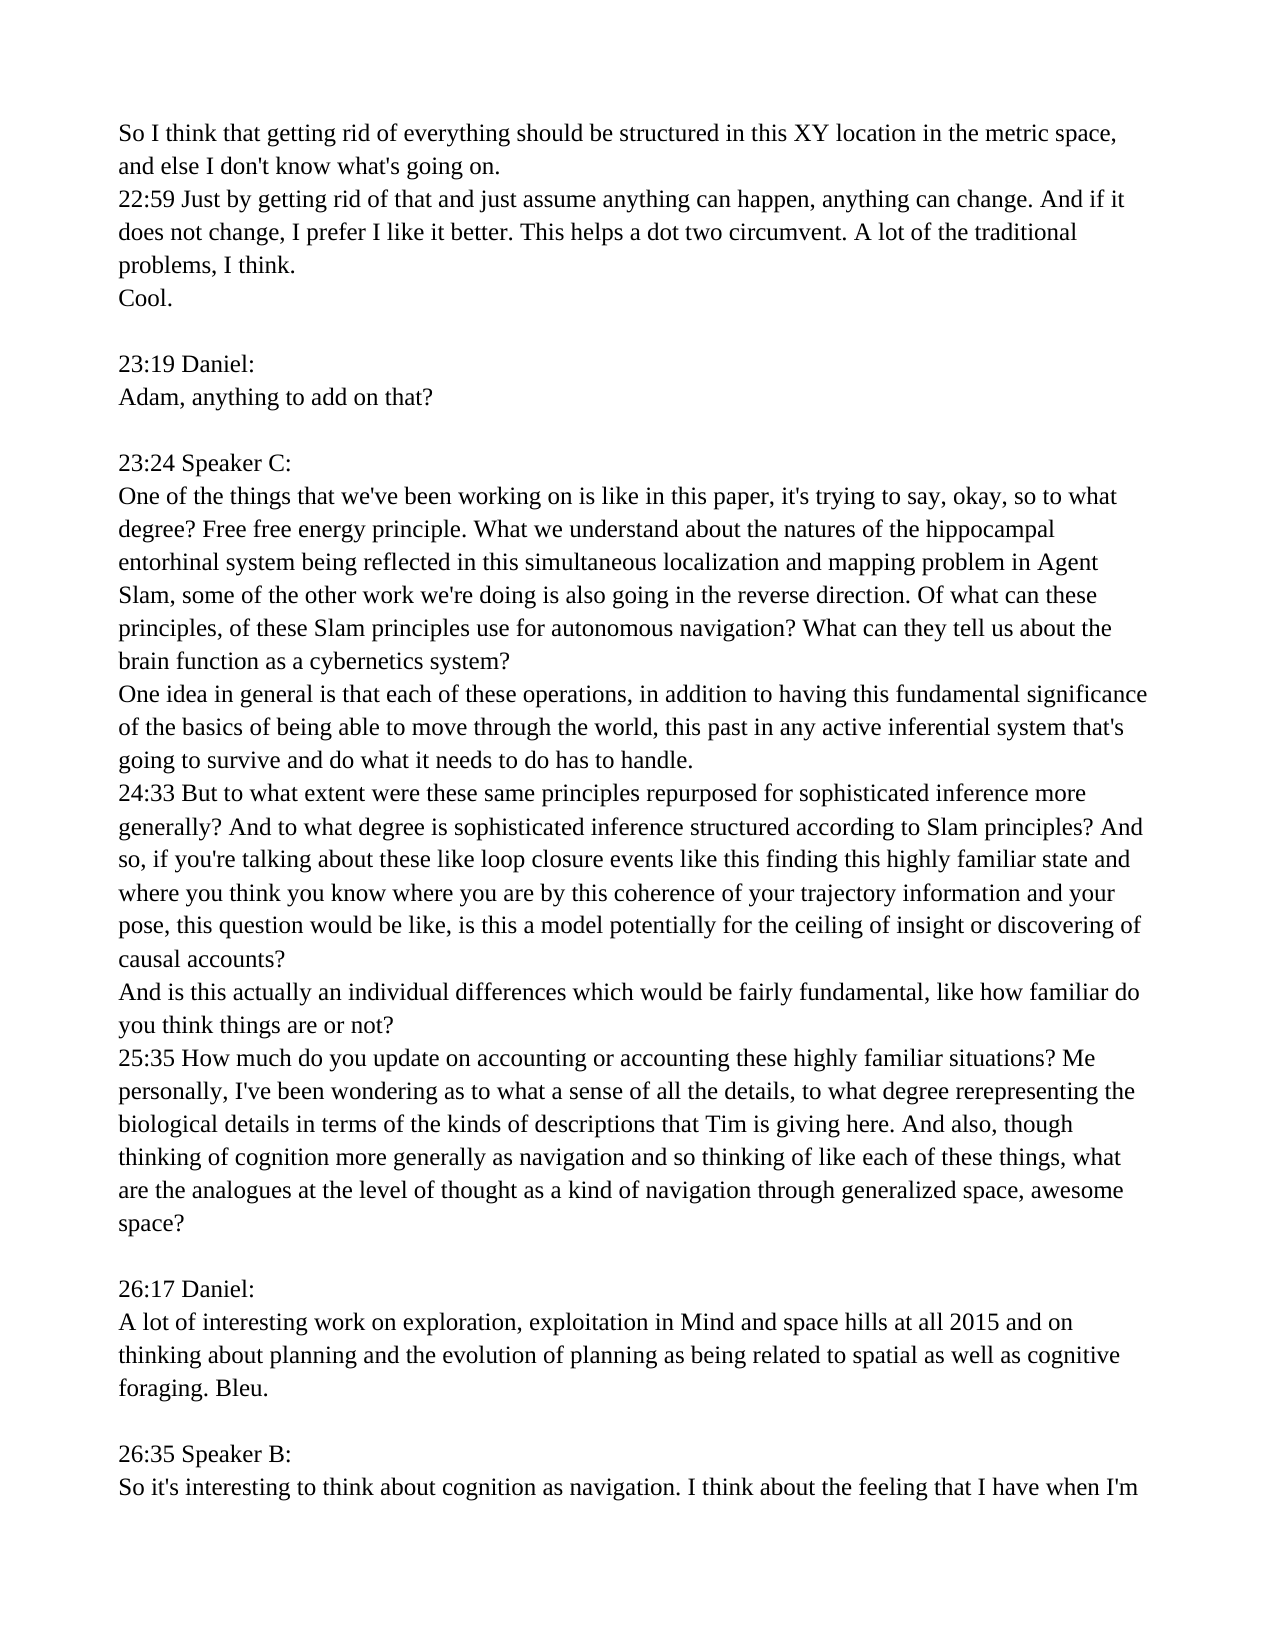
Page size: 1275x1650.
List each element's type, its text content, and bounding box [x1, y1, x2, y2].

text 22:59 Just by getting rid of that and just assume anything can happen, anything can change. And if it does not change, I prefer I like it better. This helps a dot two circumvent. A lot of the traditional problems, I think. [118, 184, 1157, 279]
text One of the things that we've been working on is like in this paper, it's trying to say, okay, so to what degree? Free free energy principle. What we understand about the natures of the hippocampal entorhinal system being reflected in this simultaneous localization and mapping problem in Agent Slam, some of the other work we're doing is also going in the reverse direction. Of what can these principles, of these Slam principles use for autonomous navigation? What can they tell us about the brain function as a cybernetics system? [118, 481, 1157, 675]
text And is this actually an individual differences which would be fairly fundamental, like how familiar do you think things are or not? [118, 977, 1157, 1038]
text 26:35 Speaker B: [118, 1439, 1157, 1468]
text So I think that getting rid of everything should be structured in this XY location in the metric space, and else I don't know what's going on. [118, 118, 1157, 180]
text 23:24 Speaker C: [118, 448, 1157, 477]
text 26:17 Daniel: [118, 1274, 1157, 1303]
text A lot of interesting work on exploration, exploitation in Mind and space hills at all 2015 and on thinking about planning and the evolution of planning as being related to spatial as well as cognitive foraging. Bleu. [118, 1307, 1157, 1402]
text 23:19 Daniel: [118, 349, 1157, 378]
text One idea in general is that each of these operations, in addition to having this fundamental significance of the basics of being able to move through the world, this past in any active inferential system that's going to survive and do what it needs to do has to handle. [118, 679, 1157, 774]
text Cool. [118, 283, 1157, 312]
text 25:35 How much do you update on accounting or accounting these highly familiar situations? Me personally, I've been wondering as to what a sense of all the details, to what degree rerepresenting the biological details in terms of the kinds of descriptions that Tim is giving here. And also, though thinking of cognition more generally as navigation and so thinking of like each of these things, what are the analogues at the level of thought as a kind of navigation through generalized space, awesome space? [118, 1043, 1157, 1237]
text Adam, anything to add on that? [118, 382, 1157, 411]
text 24:33 But to what extent were these same principles repurposed for sophisticated inference more generally? And to what degree is sophisticated inference structured according to Slam principles? And so, if you're talking about these like loop closure events like this finding this highly familiar state and where you think you know where you are by this coherence of your trajectory information and your pose, this question would be like, is this a model potentially for the ceiling of insight or discovering of causal accounts? [118, 778, 1157, 972]
text So it's interesting to think about cognition as navigation. I think about the feeling that I have when I'm [118, 1472, 1157, 1501]
